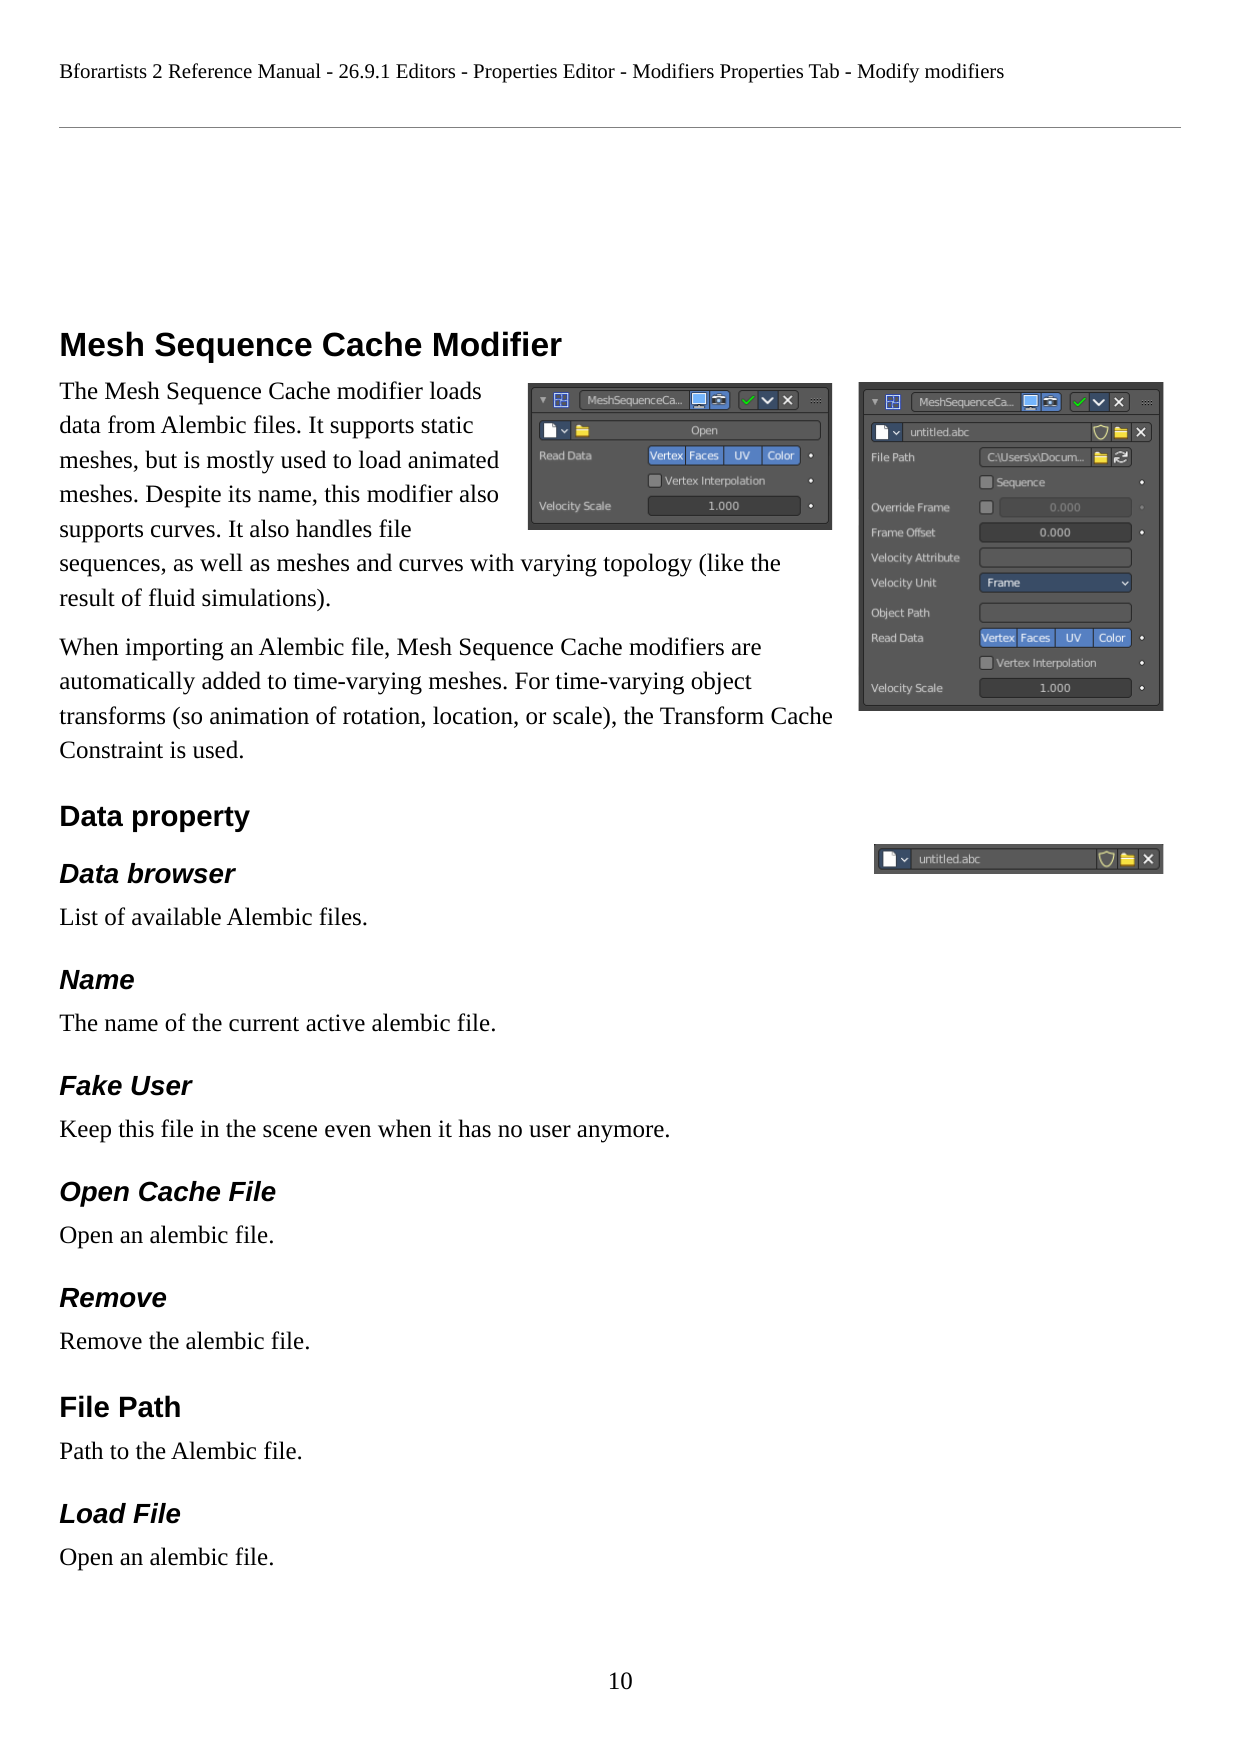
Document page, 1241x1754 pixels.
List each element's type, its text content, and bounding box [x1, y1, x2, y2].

subtitle Open Cache File [59, 1176, 1181, 1207]
subtitle Data browser [59, 858, 1181, 889]
text Keep this file in the scene even when it has no user anymore. [59, 1114, 1181, 1143]
picture [874, 844, 1164, 874]
subtitle Mesh Sequence Cache Modifier [59, 325, 1181, 363]
text The Mesh Sequence Cache modifier loads data from Alembic files. It supports static meshes, but is mostly used to load animated meshes. Despite its name, this modifier also supports curves. It also handles file sequences, as well as meshes and curves with varying topology (like the result of fluid simulations). [59, 376, 1181, 612]
subtitle File Path [59, 1389, 1181, 1423]
subtitle Name [59, 964, 1181, 996]
subtitle Remove [59, 1281, 1181, 1313]
picture [858, 382, 1164, 711]
picture [527, 383, 833, 530]
text The name of the current active alembic file. [59, 1008, 1181, 1037]
text Open an alembic file. [59, 1542, 1181, 1570]
text Open an alembic file. [59, 1220, 1181, 1249]
subtitle Data property [59, 799, 1181, 833]
text Remove the alembic file. [59, 1326, 1181, 1354]
subtitle Fake User [59, 1069, 1181, 1101]
text List of available Alembic files. [59, 902, 1181, 931]
text When importing an Alembic file, Mesh Sequence Cache modifiers are automatically added to time-varying meshes. For time-varying object transforms (so animation of rotation, location, or scale), the Transform Cache Constraint is used. [59, 632, 1181, 764]
text Path to the Alembic file. [59, 1436, 1181, 1464]
subtitle Load File [59, 1497, 1181, 1529]
